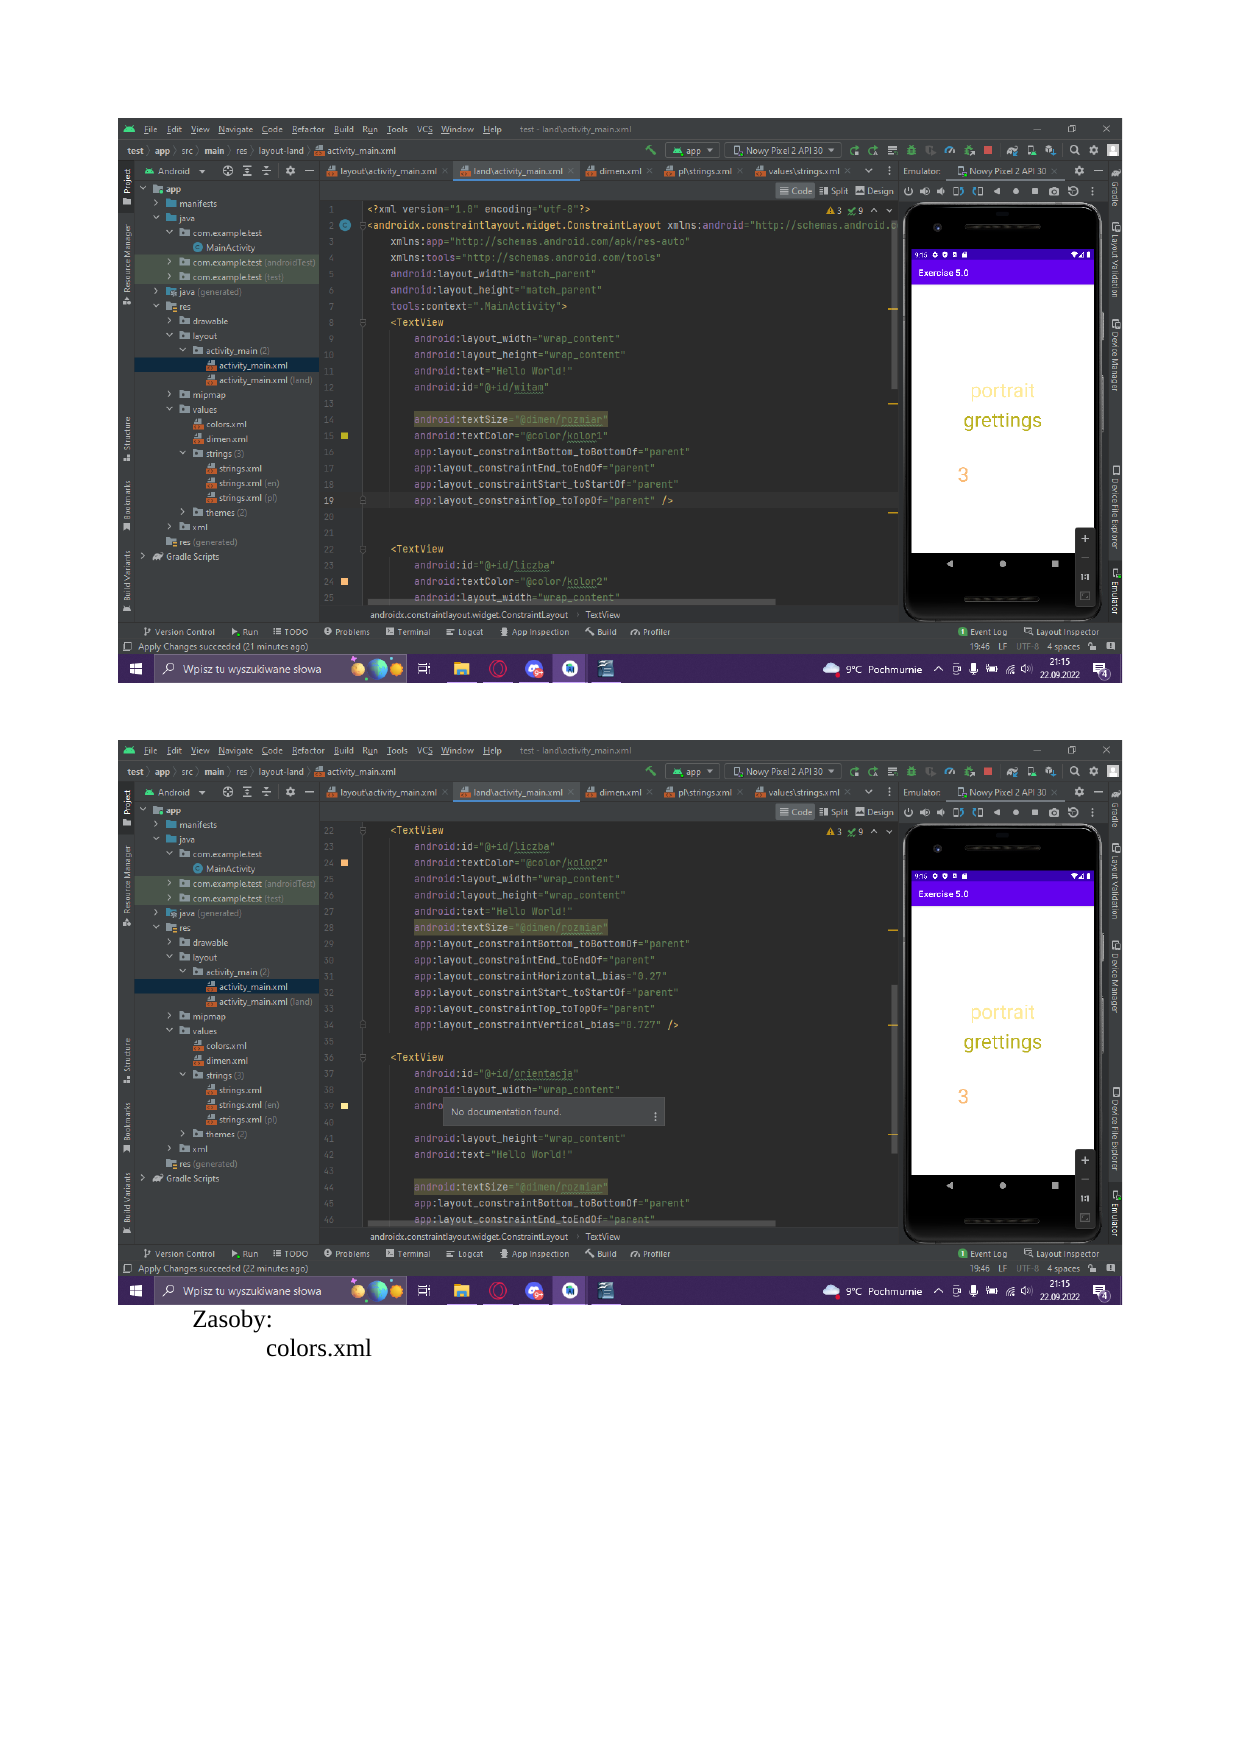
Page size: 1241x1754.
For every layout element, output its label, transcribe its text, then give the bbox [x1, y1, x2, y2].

picture [118, 118, 1123, 683]
text Zasoby: colors.xml [118, 1305, 1122, 1362]
picture [118, 740, 1123, 1305]
